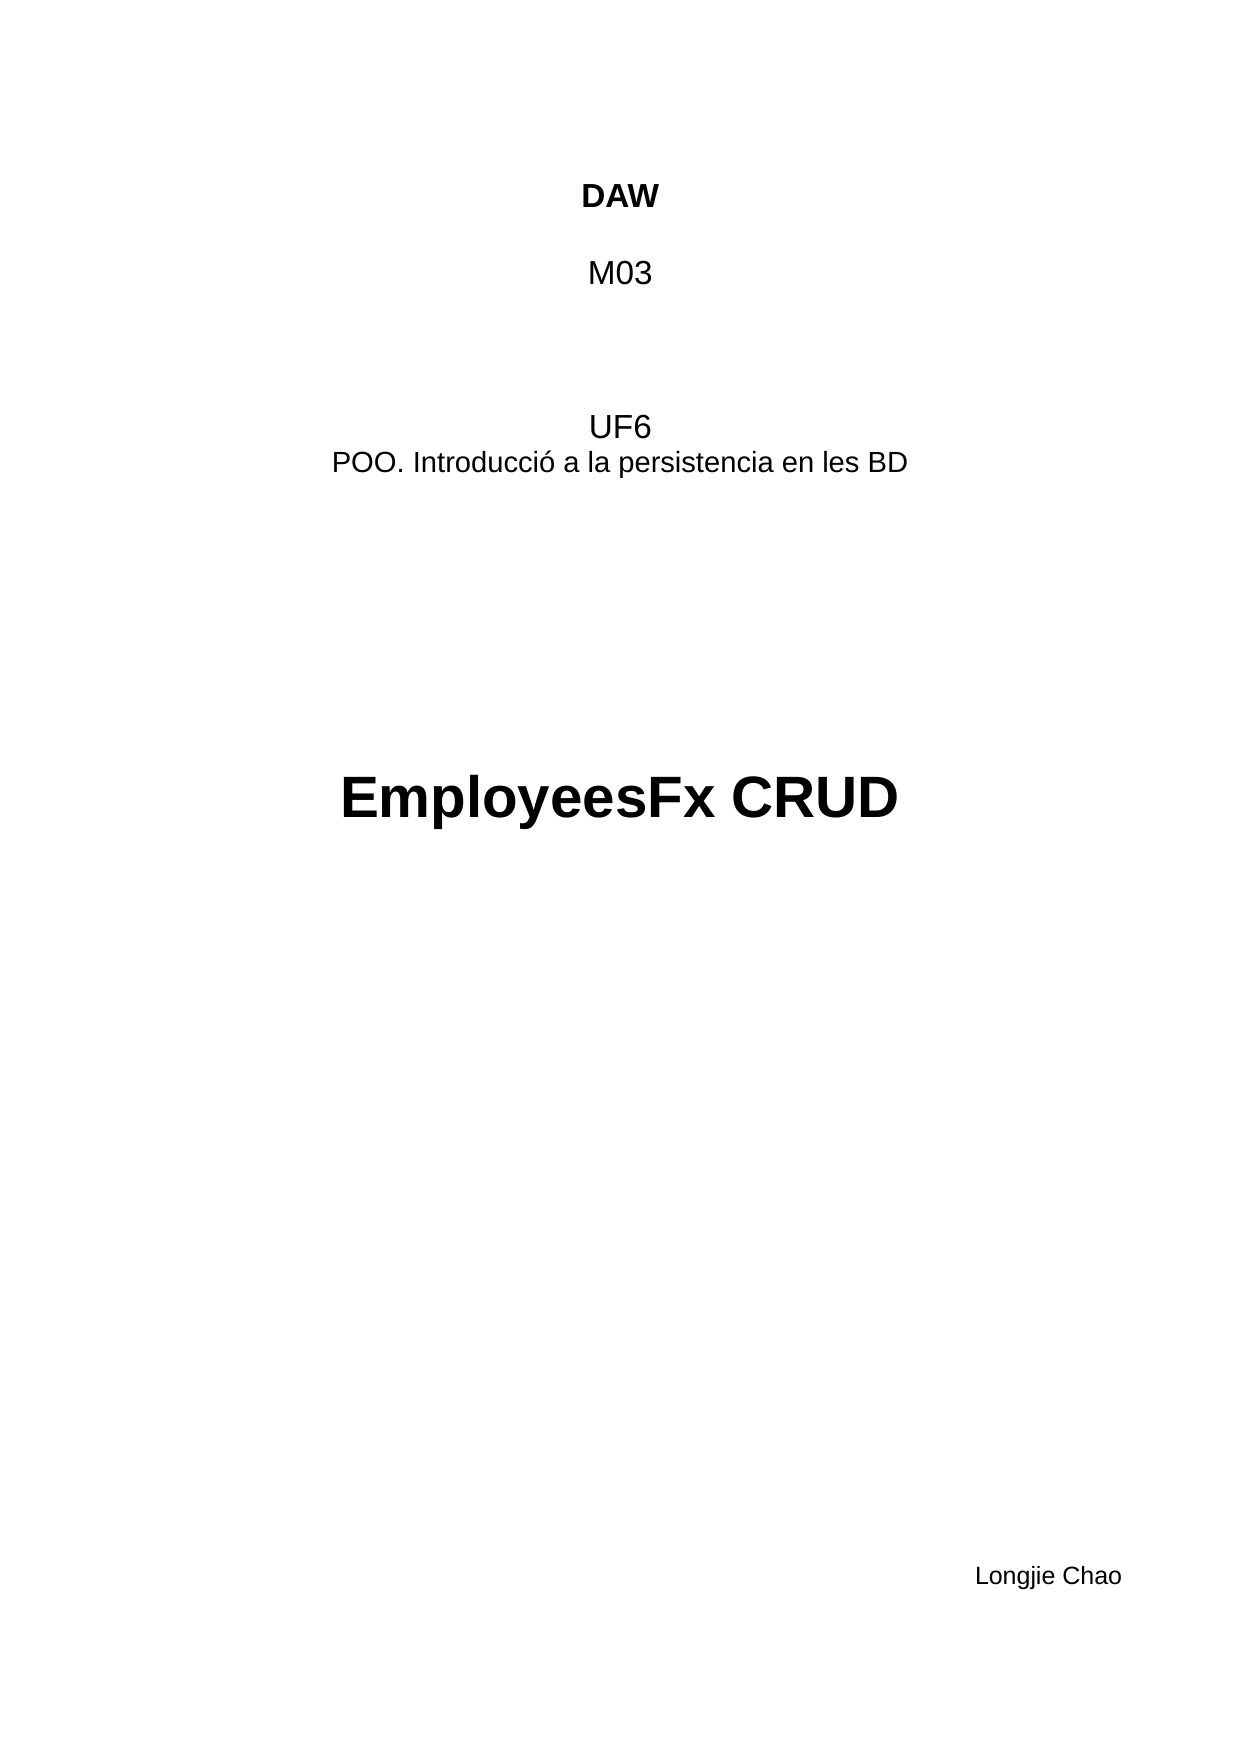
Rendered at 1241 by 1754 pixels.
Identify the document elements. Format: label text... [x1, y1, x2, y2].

title EmployeesFx CRUD [118, 763, 1122, 830]
text DAW [118, 176, 1122, 215]
text POO. Introducció a la persistencia en les BD [118, 445, 1122, 479]
text M03 [118, 253, 1122, 292]
text Longjie Chao [118, 1561, 1122, 1590]
text UF6 [118, 407, 1122, 445]
